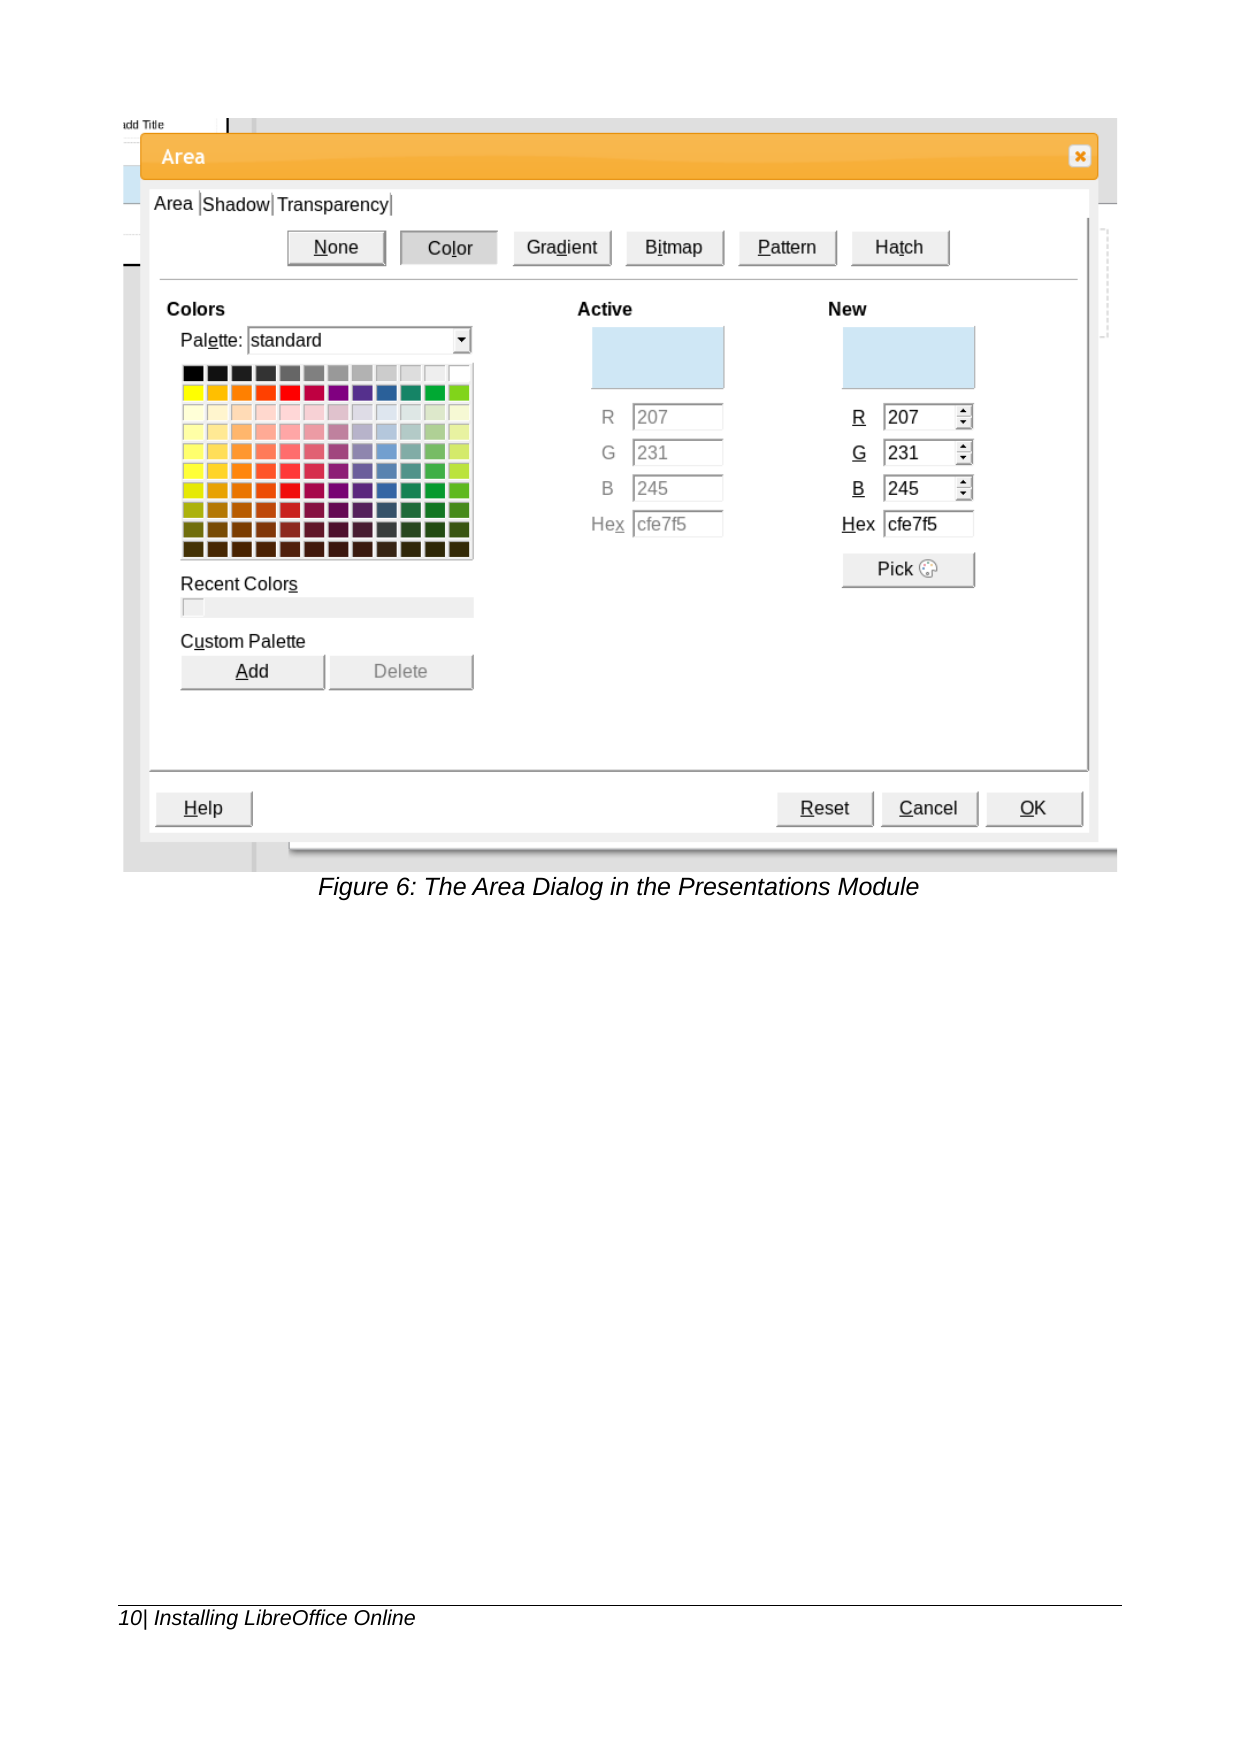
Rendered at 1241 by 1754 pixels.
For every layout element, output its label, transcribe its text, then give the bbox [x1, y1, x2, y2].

text Figure 6: The Area Dialog in the Presentations Module [118, 118, 1122, 900]
picture [123, 118, 1118, 872]
